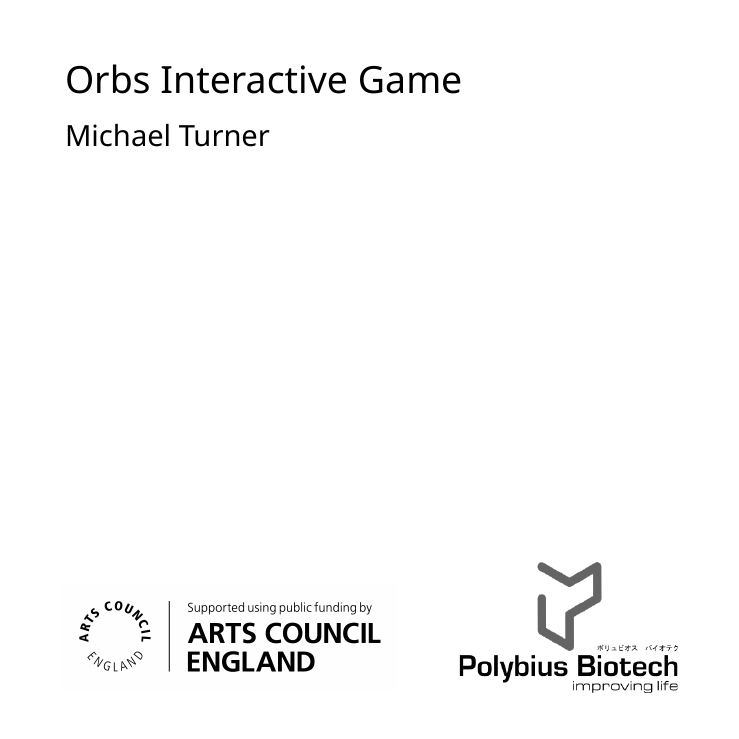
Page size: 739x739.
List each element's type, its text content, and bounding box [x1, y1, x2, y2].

picture [62, 583, 398, 690]
table_cell Michael Turner [59, 110, 679, 161]
table_cell [59, 161, 679, 379]
table_header Orbs Interactive Game [59, 47, 679, 110]
picture [459, 562, 678, 693]
